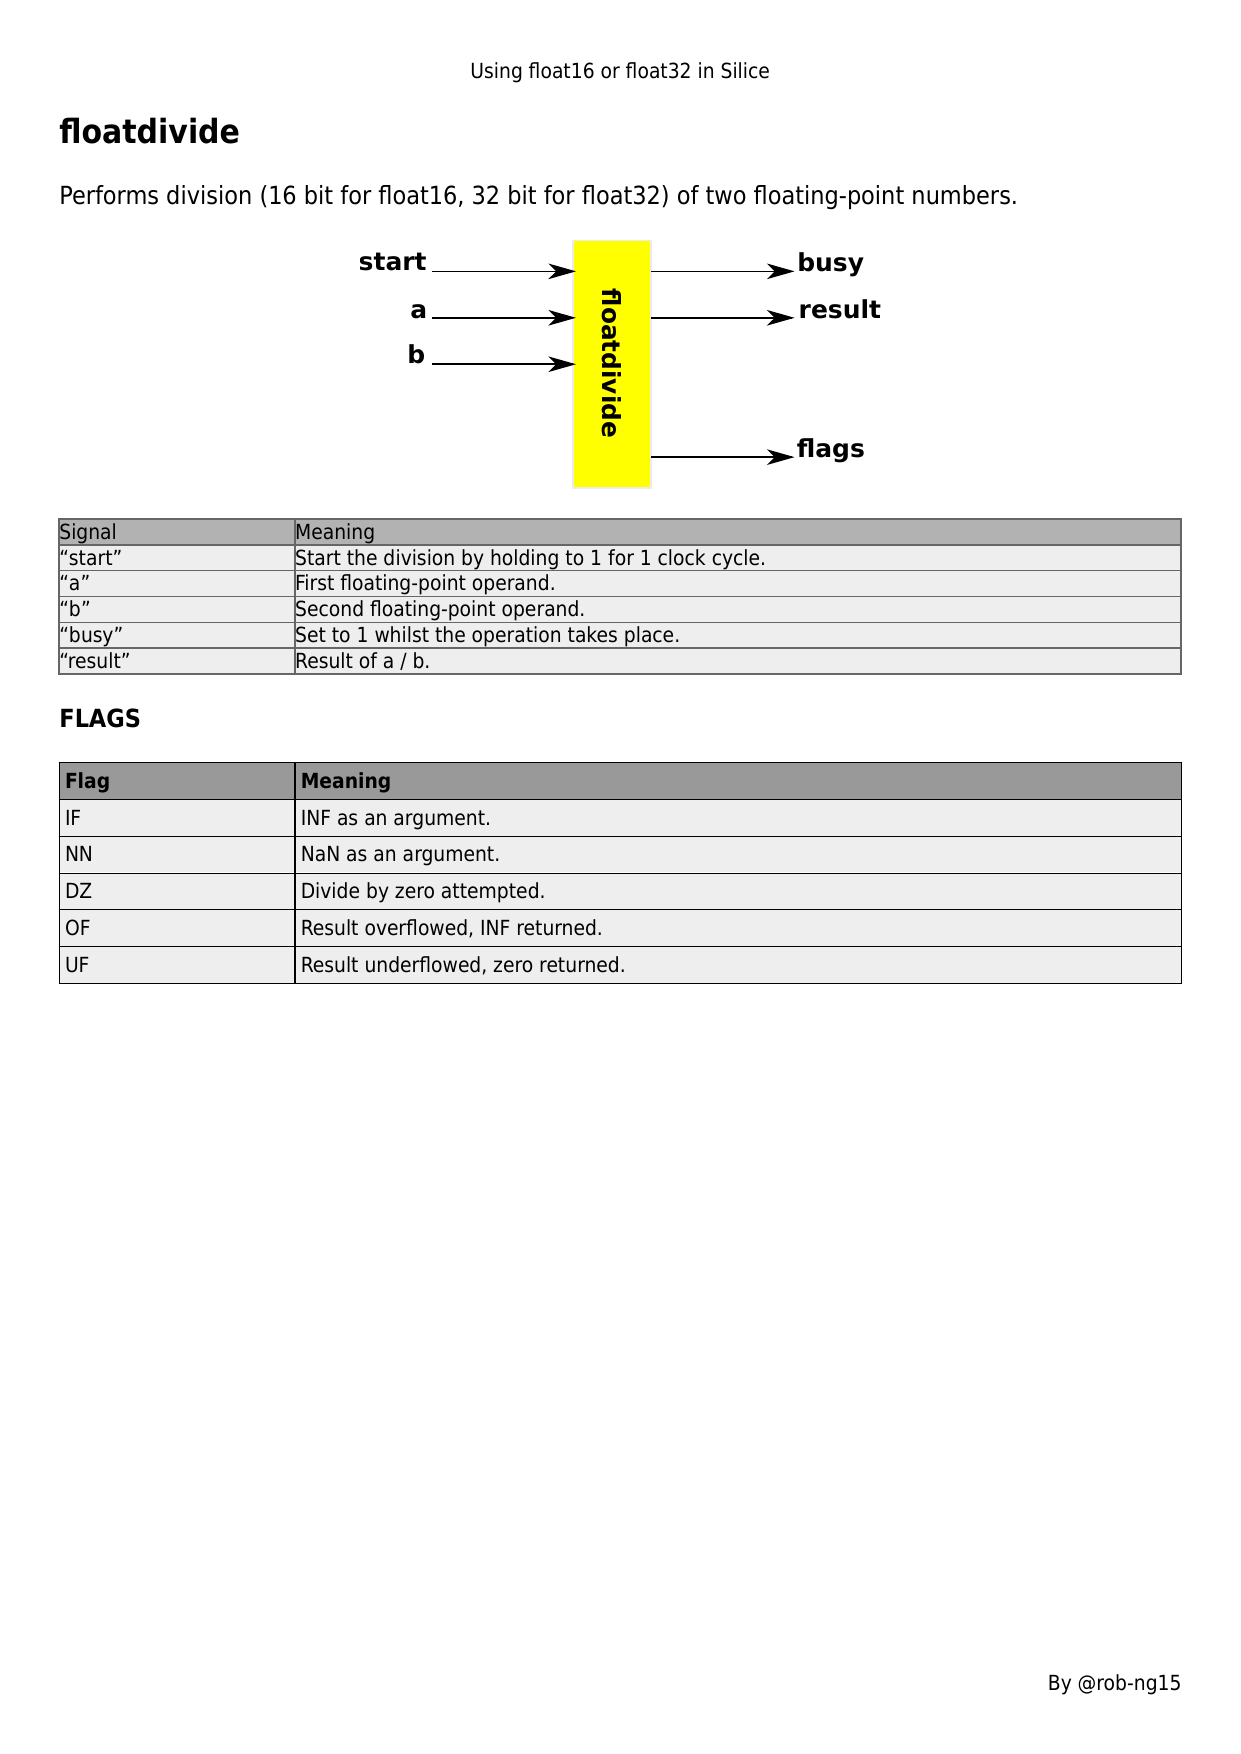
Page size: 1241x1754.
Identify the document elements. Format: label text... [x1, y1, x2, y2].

table_header Flag [60, 763, 294, 799]
table_cell Divide by zero attempted. [296, 874, 1181, 909]
table_cell IF [60, 800, 294, 836]
table_cell “a” [60, 571, 294, 596]
table_cell Result of a / b. [296, 649, 1180, 673]
table_cell Set to 1 whilst the operation takes place. [296, 623, 1180, 647]
table_cell Start the division by holding to 1 for 1 clock cycle. [296, 546, 1180, 570]
table_cell NN [60, 837, 294, 872]
table_cell “b” [60, 597, 294, 621]
table_cell UF [60, 947, 294, 983]
table_cell Second floating-point operand. [296, 597, 1180, 621]
table_cell NaN as an argument. [296, 837, 1181, 872]
text FLAGS [59, 704, 1181, 733]
table_cell Result overflowed, INF returned. [296, 910, 1181, 946]
table_header Meaning [296, 520, 1180, 544]
text floatdivide [59, 113, 1181, 152]
table_cell OF [60, 910, 294, 946]
table_cell “result” [60, 649, 294, 673]
table_header Signal [60, 520, 294, 544]
table_header Meaning [296, 763, 1181, 799]
table_cell First floating-point operand. [296, 571, 1180, 596]
table_cell “busy” [60, 623, 294, 647]
table_cell “start” [60, 546, 294, 570]
table_cell DZ [60, 874, 294, 909]
table_cell INF as an argument. [296, 800, 1181, 836]
table_cell Result underflowed, zero returned. [296, 947, 1181, 983]
text Performs division (16 bit for float16, 32 bit for float32) of two floating-point numbers. [59, 181, 1181, 210]
